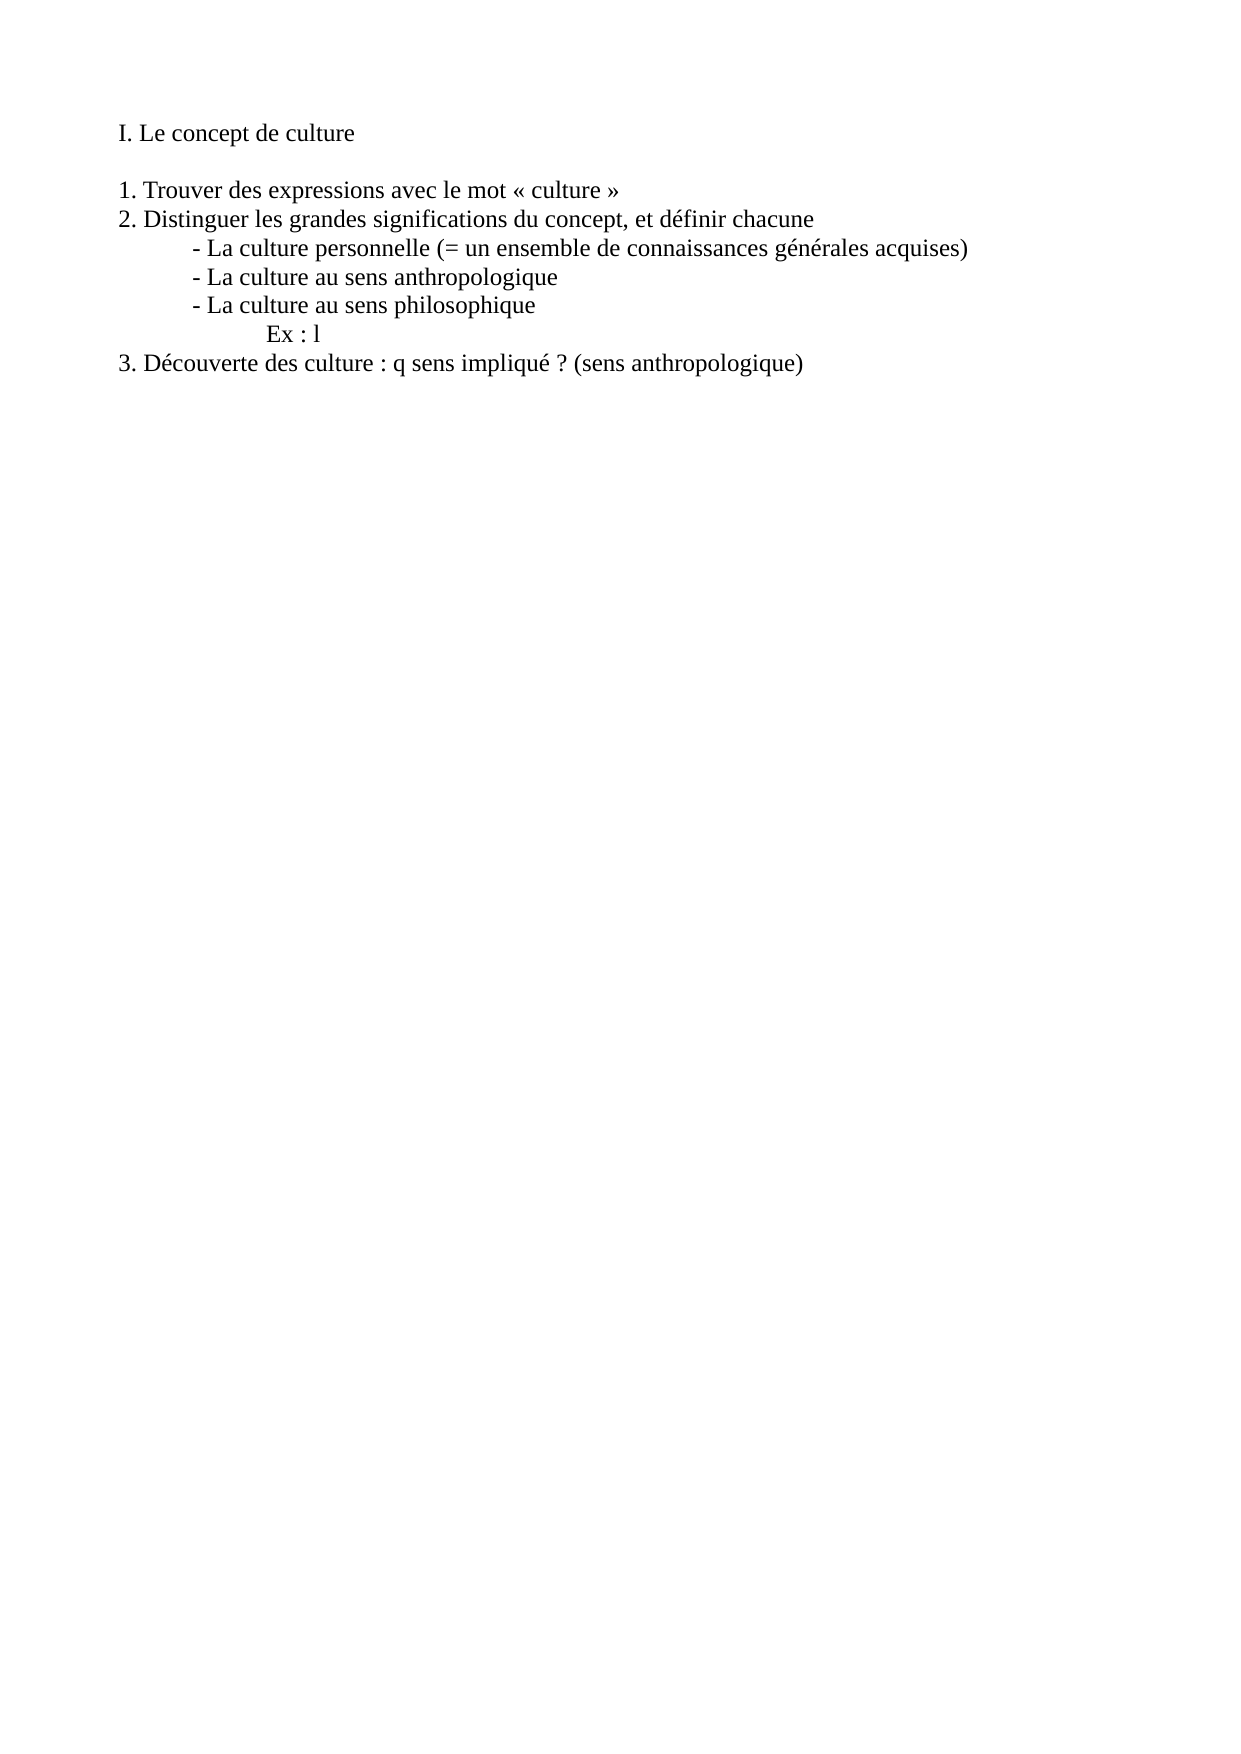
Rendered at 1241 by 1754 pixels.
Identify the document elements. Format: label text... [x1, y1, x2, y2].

text I. Le concept de culture [118, 118, 1122, 147]
text Ex : l [266, 319, 1122, 348]
text 1. Trouver des expressions avec le mot « culture » [118, 176, 1122, 204]
text - La culture au sens philosophique [192, 291, 1122, 319]
text - La culture au sens anthropologique [192, 262, 1122, 291]
text - La culture personnelle (= un ensemble de connaissances générales acquises) [192, 233, 1122, 262]
text 2. Distinguer les grandes significations du concept, et définir chacune [118, 204, 1122, 233]
text 3. Découverte des culture : q sens impliqué ? (sens anthropologique) [118, 348, 1122, 377]
